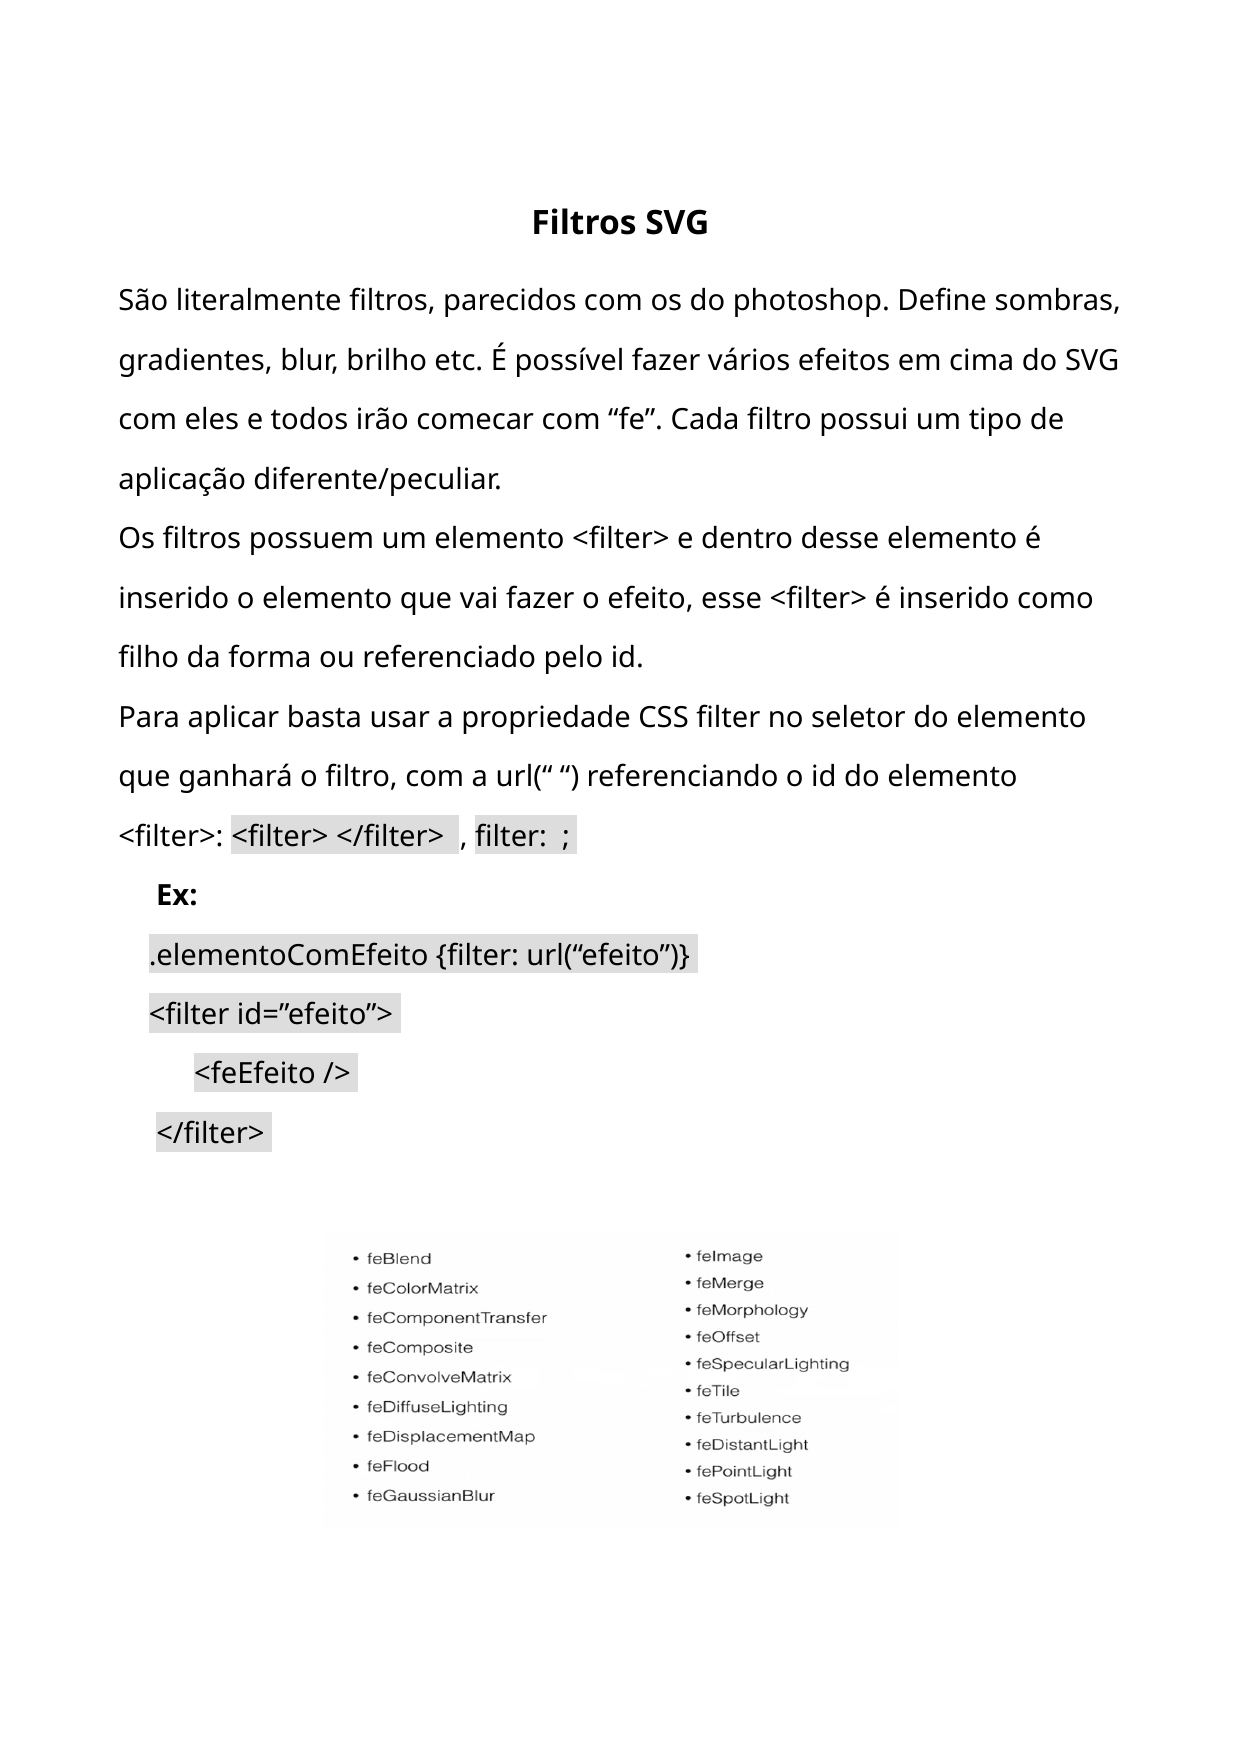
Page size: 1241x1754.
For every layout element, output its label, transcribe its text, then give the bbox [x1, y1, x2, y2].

text São literalmente filtros, parecidos com os do photoshop. Define sombras, gradientes, blur, brilho etc. É possível fazer vários efeitos em cima do SVG com eles e todos irão comecar com “fe”. Cada filtro possui um tipo de aplicação diferente/peculiar. [118, 279, 1122, 498]
text .elementoComEfeito {filter: url(“efeito”)} [118, 934, 1122, 973]
text <filter id=”efeito”> [118, 993, 1122, 1033]
text </filter> [118, 1112, 1122, 1152]
text Para aplicar basta usar a propriedade CSS filter no seletor do elemento que ganhará o filtro, com a url(“ “) referenciando o id do elemento <filter>: <filter> </filter> , filter: ; [118, 696, 1122, 854]
subtitle Filtros SVG [118, 198, 1122, 244]
text Os filtros possuem um elemento <filter> e dentro desse elemento é inserido o elemento que vai fazer o efeito, esse <filter> é inserido como filho da forma ou referenciado pelo id. [118, 517, 1122, 676]
text <feEfeito /> [118, 1053, 1122, 1092]
text Ex: [118, 874, 1122, 914]
picture [323, 1231, 898, 1529]
